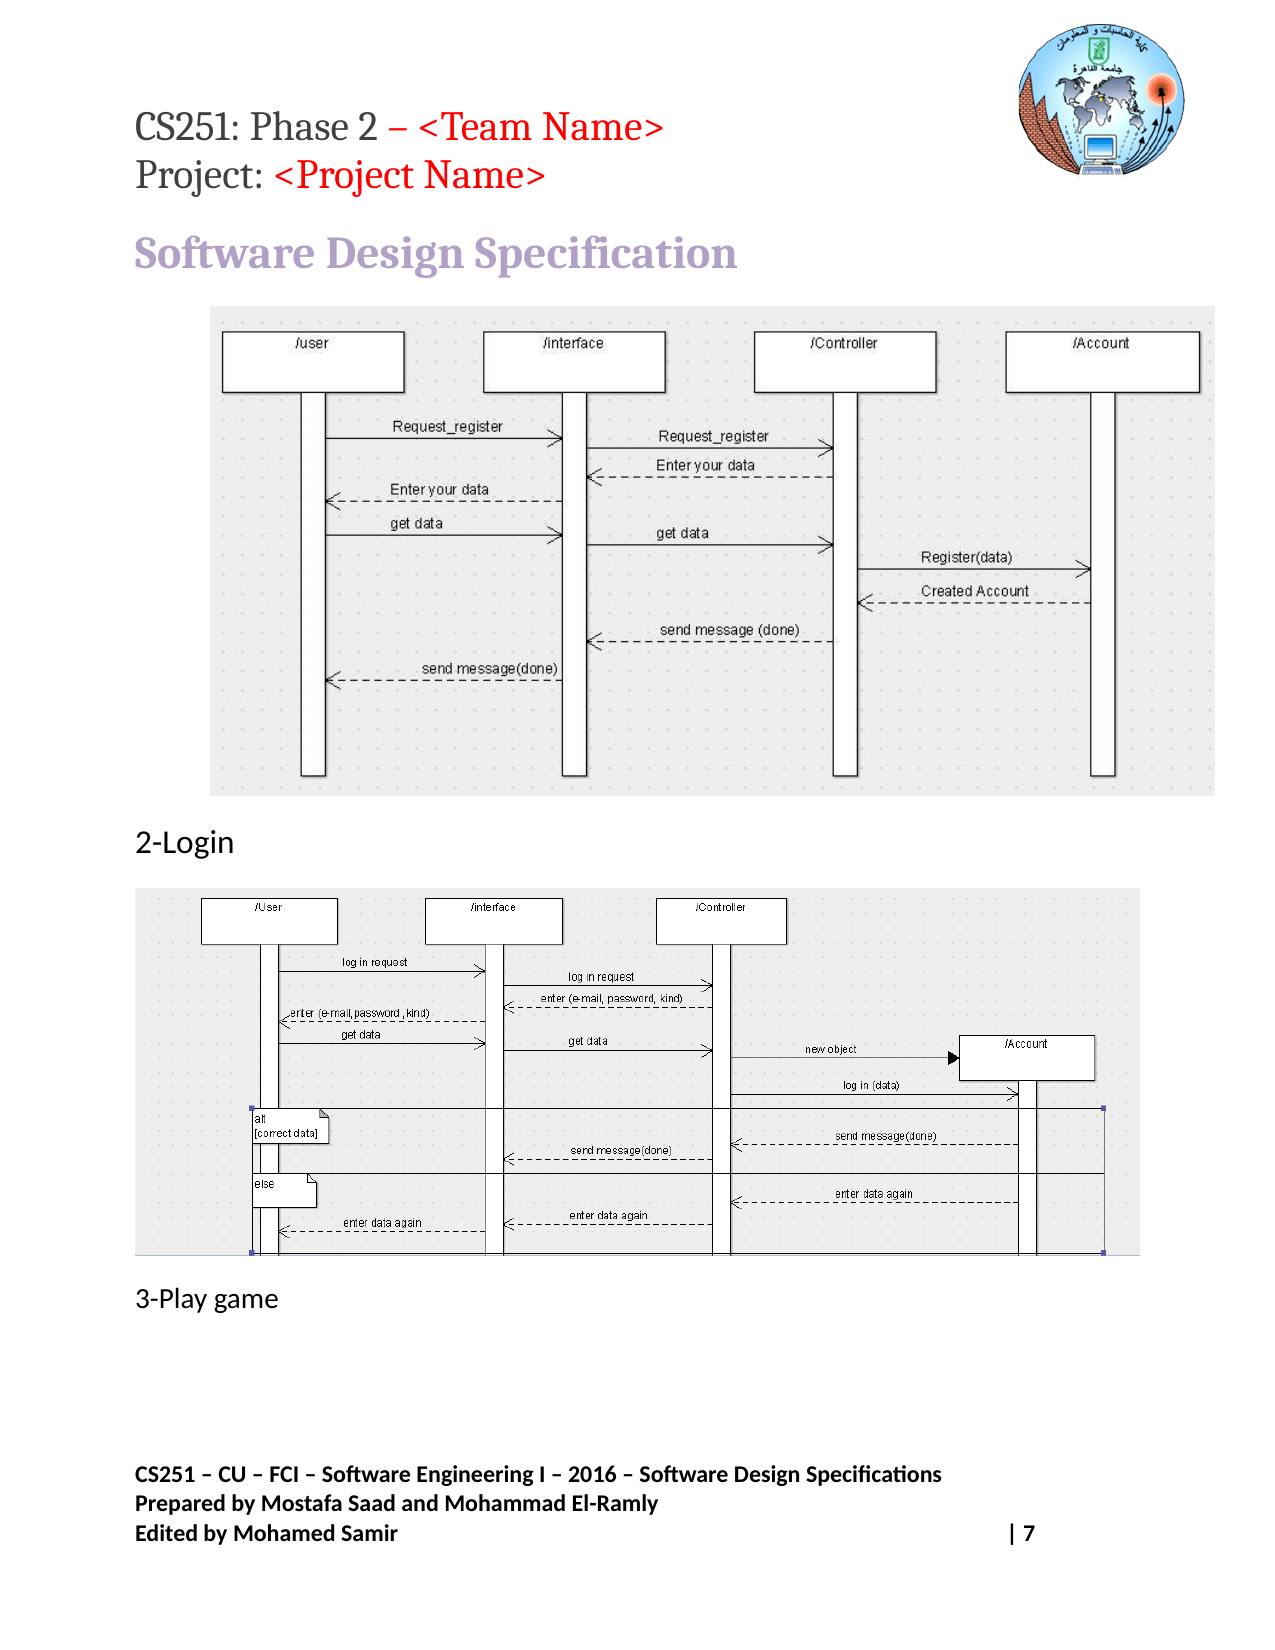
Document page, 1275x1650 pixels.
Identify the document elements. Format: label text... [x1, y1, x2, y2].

text 3-Play game [135, 1280, 1140, 1316]
text 2-Login [135, 821, 1140, 862]
